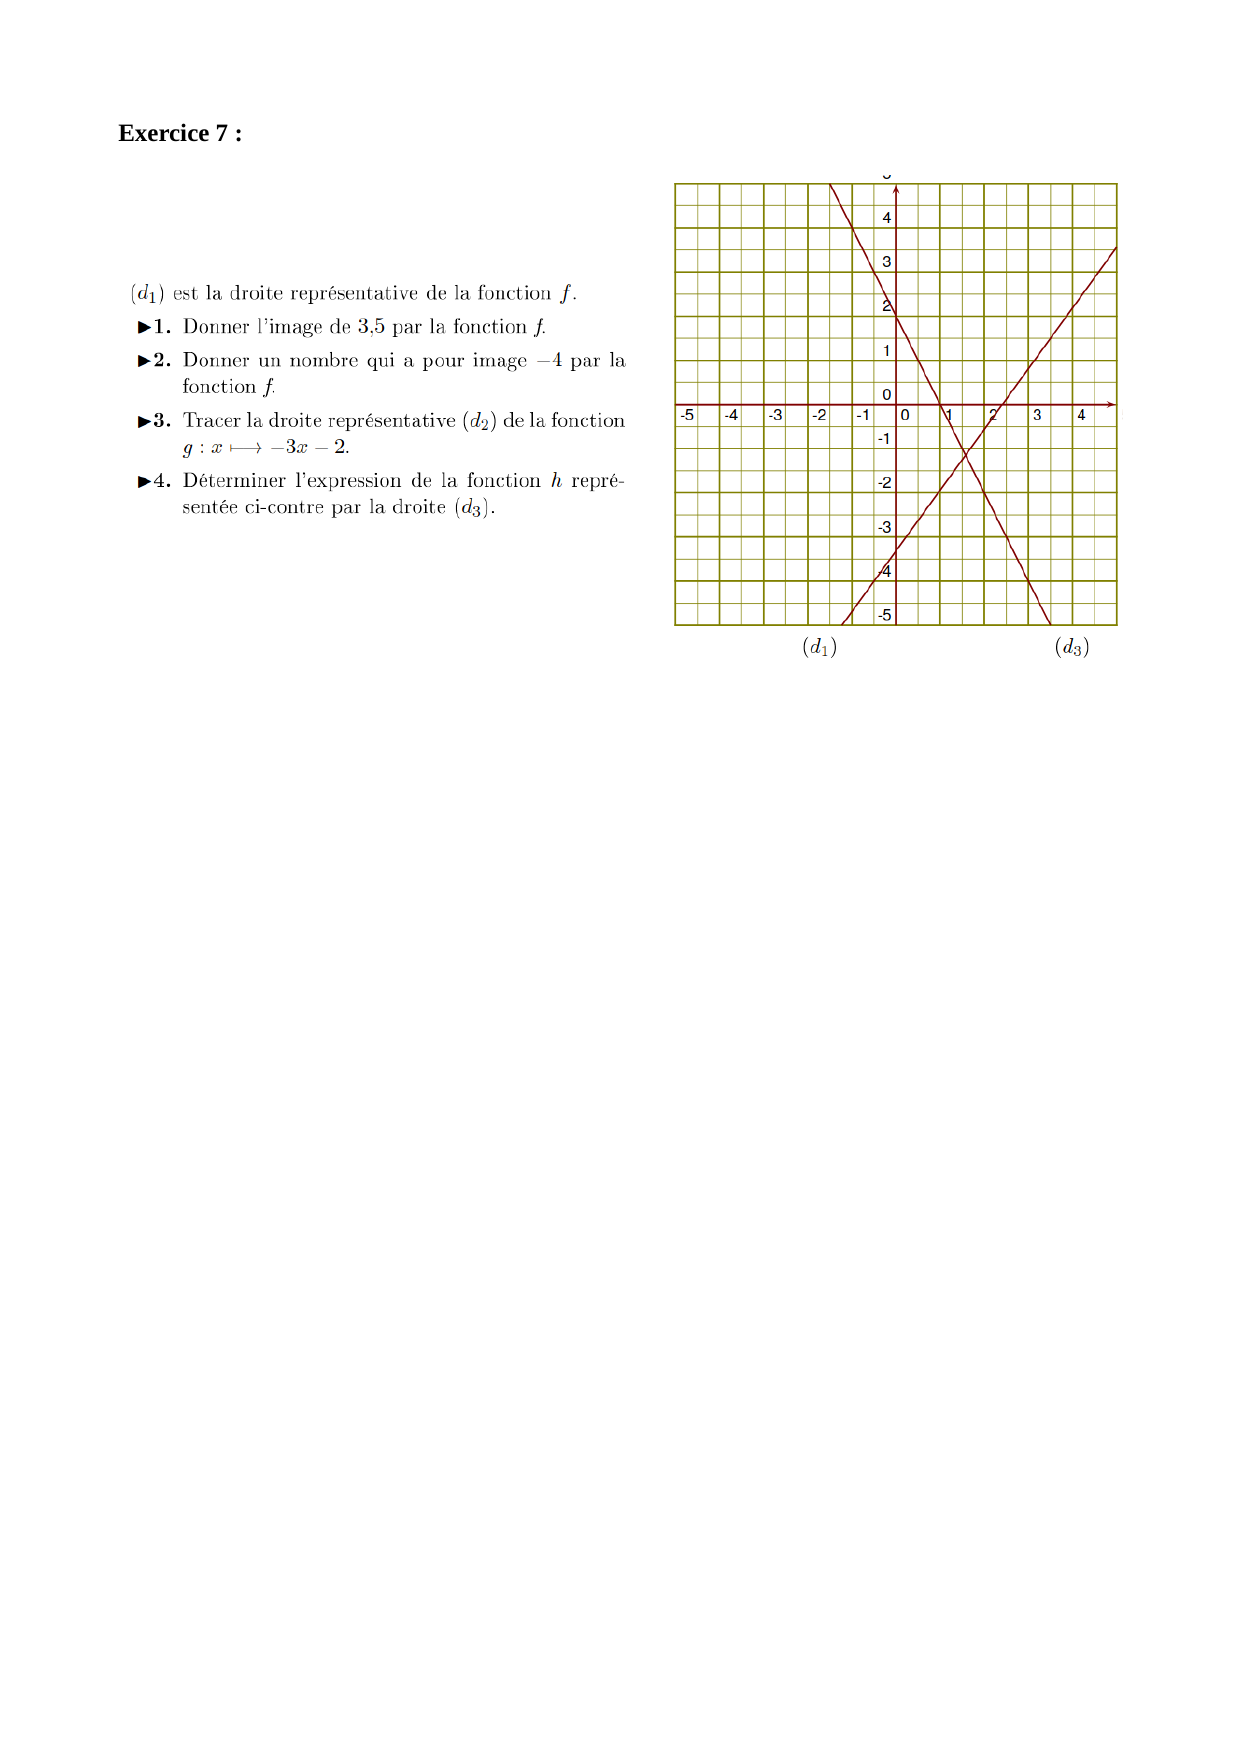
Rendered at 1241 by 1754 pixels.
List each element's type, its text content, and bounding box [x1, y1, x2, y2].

picture [118, 175, 1123, 664]
text Exercice 7 : [118, 118, 1122, 147]
